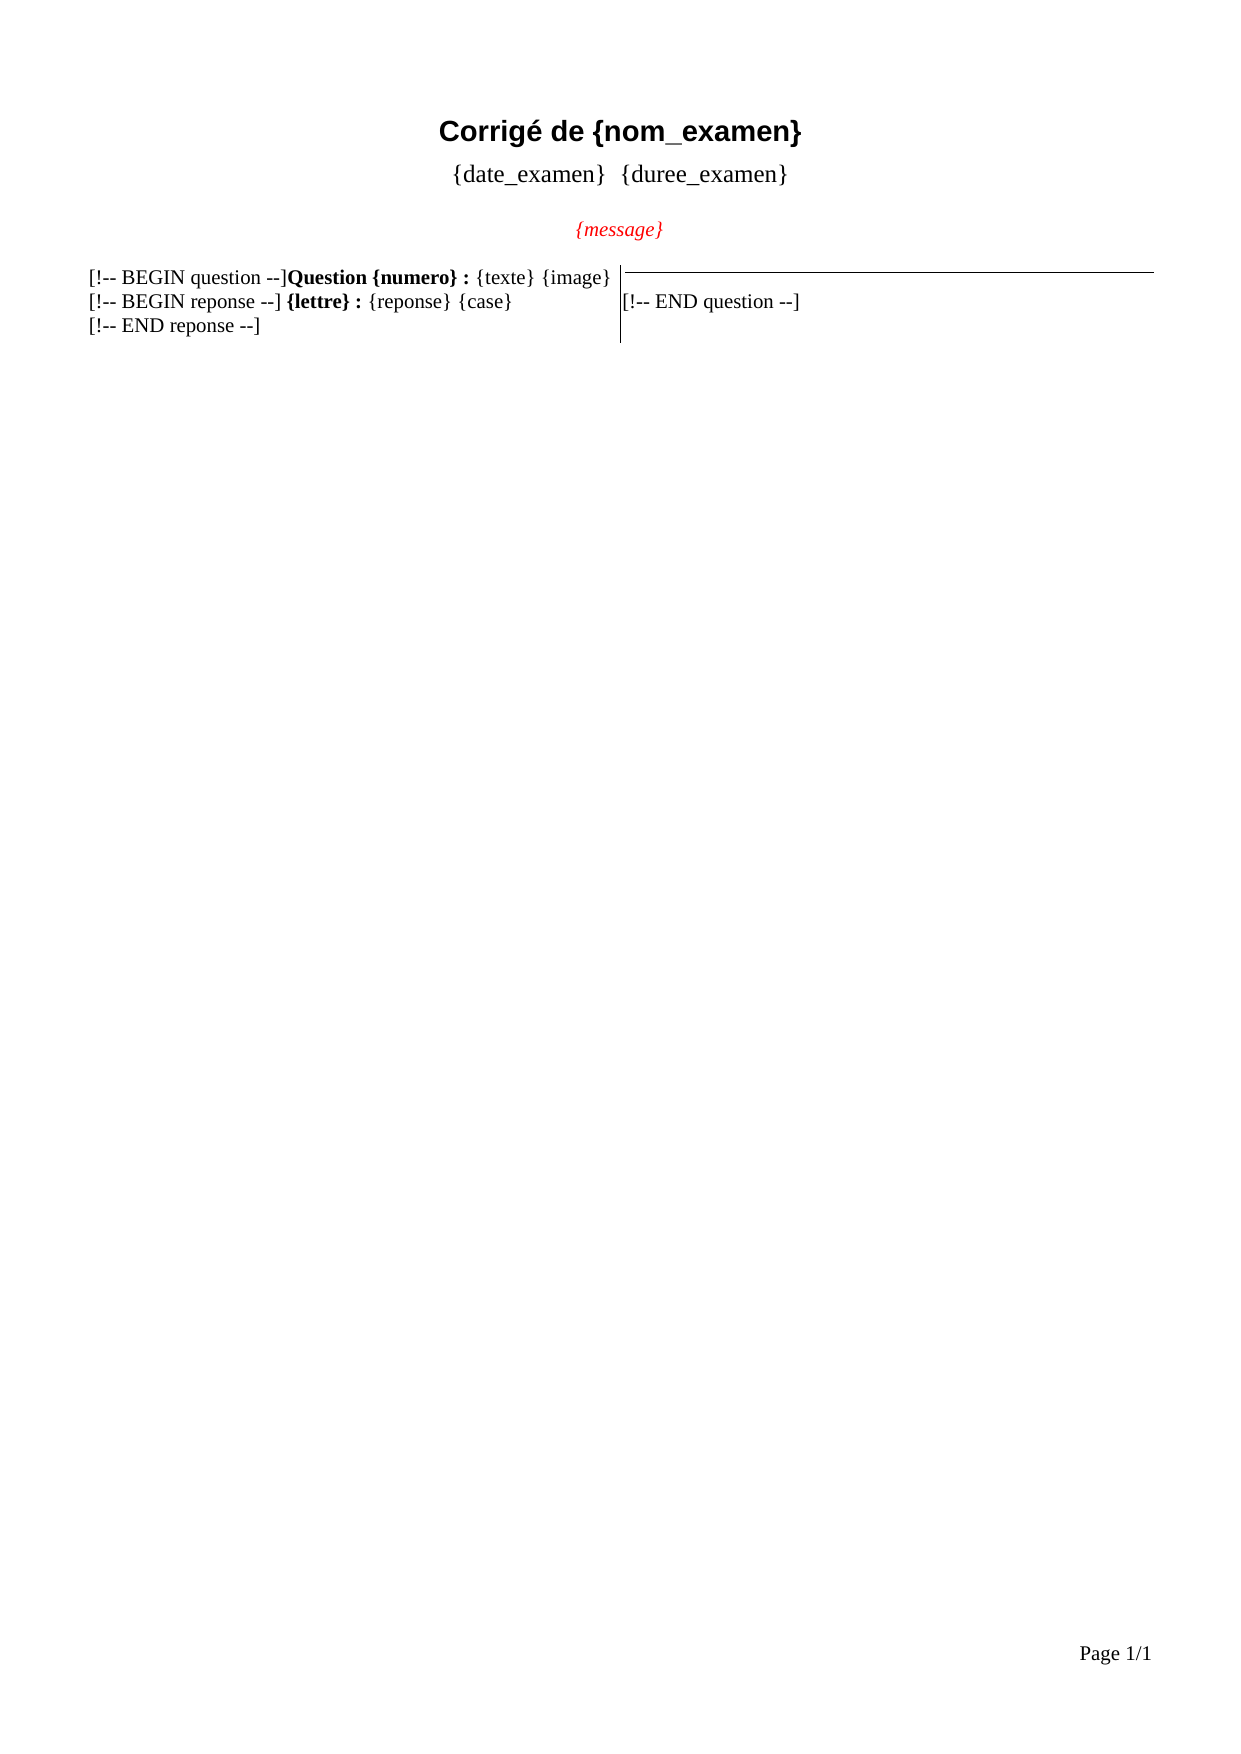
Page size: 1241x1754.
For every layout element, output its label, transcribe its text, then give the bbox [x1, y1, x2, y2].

text [!-- BEGIN question --]Question {numero} : {texte} {image} [88, 265, 618, 289]
text [!-- END reponse --] [88, 313, 618, 337]
text {date_examen} {duree_examen} [88, 159, 1152, 188]
subtitle Corrigé de {nom_examen} [88, 113, 1152, 147]
text [!-- END question --] [622, 289, 1152, 313]
text [!-- BEGIN reponse --] {lettre} : {reponse} {case} [88, 289, 618, 313]
text {message} [88, 217, 1152, 241]
